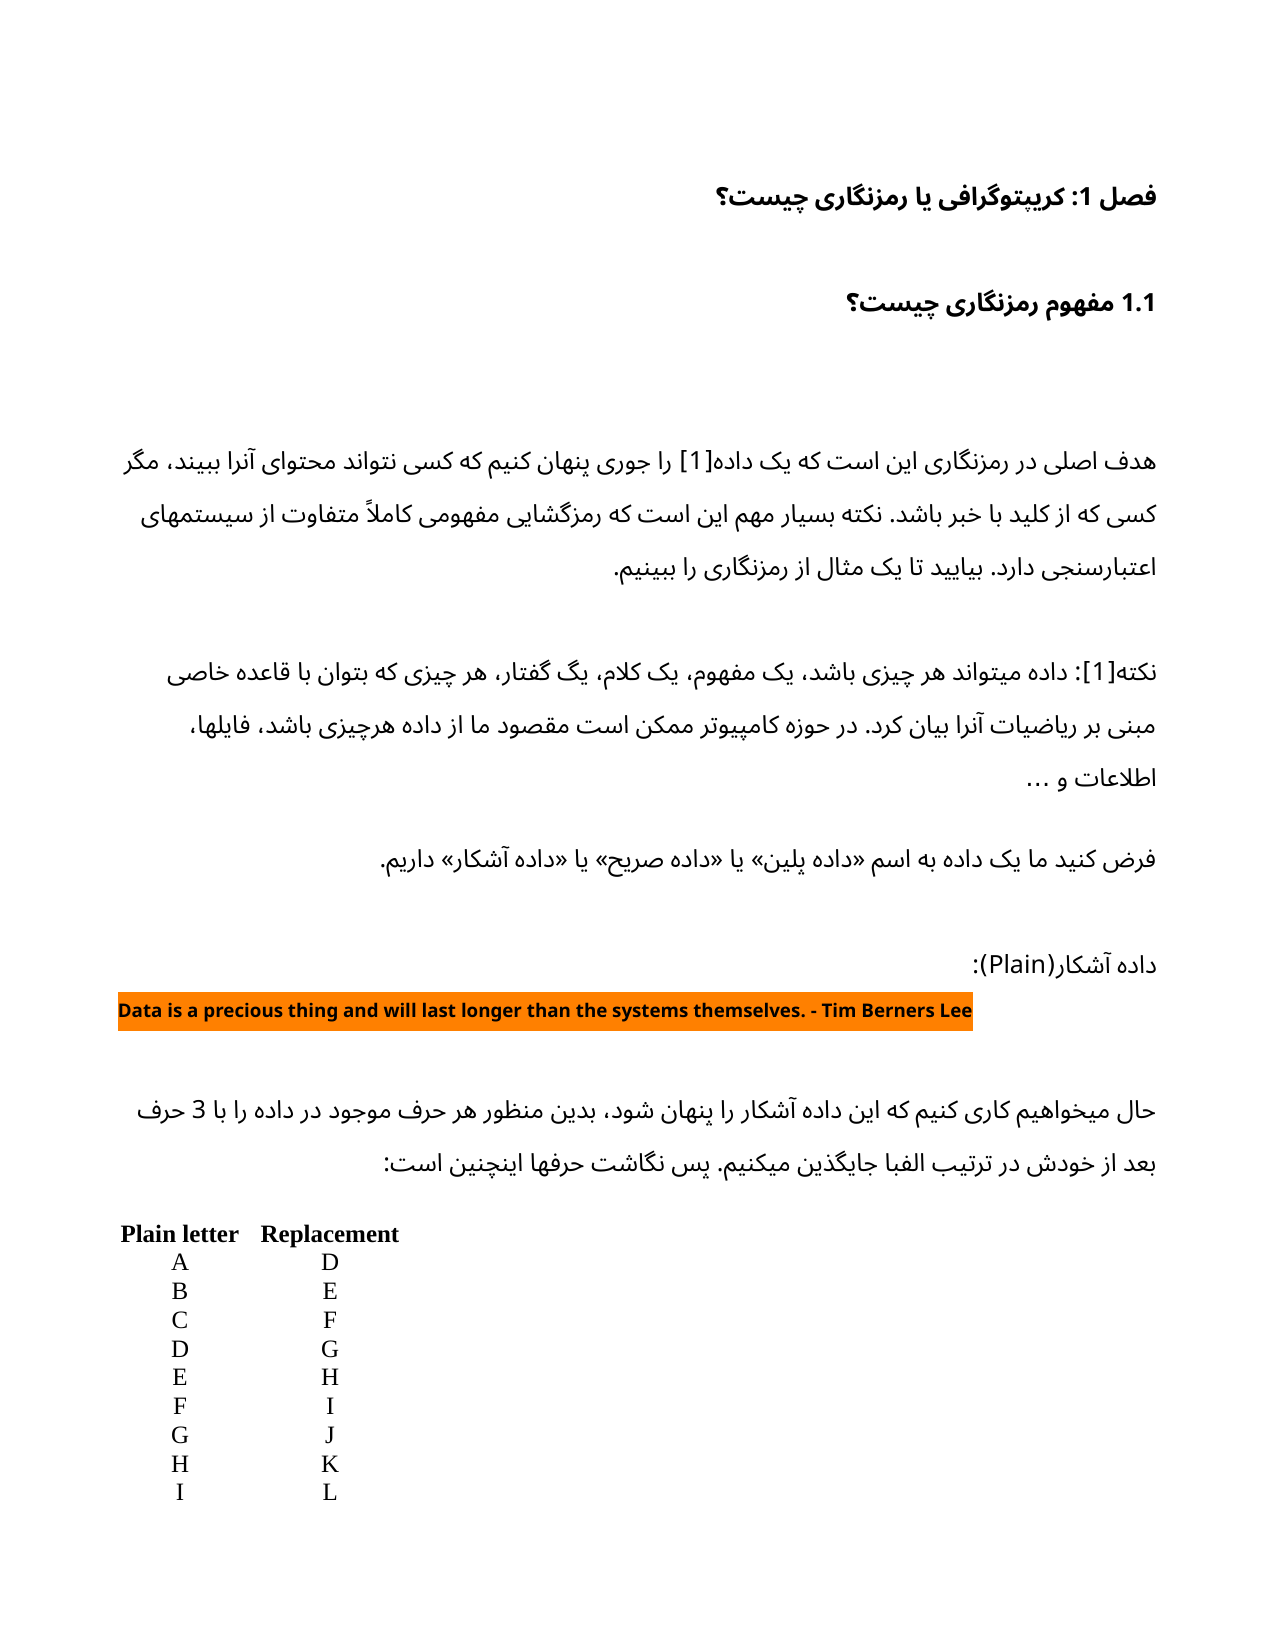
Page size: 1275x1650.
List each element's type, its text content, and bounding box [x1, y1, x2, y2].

table_cell F [248, 1305, 412, 1334]
table_cell I [112, 1478, 248, 1506]
text حال میخواهیم کاری کنیم که این داده آشکار را پنهان شود، بدین منظور هر حرف موجود در داده را با 3 حرف بعد از خودش در ترتیب الفبا جایگذین میکنیم. پس نگاشت حرفها اینچنین است: [118, 1084, 1157, 1190]
table_cell G [248, 1334, 412, 1362]
text هدف اصلی در رمزنگاری این است که یک داده[1] را جوری پنهان کنیم که کسی نتواند محتوای آنرا ببیند، مگر کسی که از کلید با خبر باشد. نکته بسیار مهم این است که رمزگشایی مفهومی کاملاً متفاوت از سیستمهای اعتبارسنجی دارد. بیایید تا یک مثال از رمزنگاری را ببینیم. [118, 435, 1157, 593]
table_cell J [248, 1420, 412, 1449]
table_cell F [112, 1391, 248, 1420]
table_cell K [248, 1449, 412, 1477]
text نکته[1]: داده میتواند هر چیزی باشد، یک مفهوم، یک کلام، یگ گفتار، هر چیزی که بتوان با قاعده خاصی مبنی بر ریاضیات آنرا بیان کرد. در حوزه کامپیوتر ممکن است مقصود ما از داده هرچیزی باشد، فایلها، اطلاعات و … [118, 593, 1157, 833]
table_cell G [112, 1420, 248, 1449]
text 1.1 مفهوم رمزنگاری چیست؟ [118, 277, 1157, 329]
table_cell I [248, 1391, 412, 1420]
table_header Plain letter [112, 1219, 248, 1247]
table_cell B [112, 1276, 248, 1305]
table_cell E [248, 1276, 412, 1305]
text فصل 1: کریپتوگرافی یا رمزنگاری چیست؟ [118, 171, 1157, 224]
text Data is a precious thing and will last longer than the systems themselves. - Tim Berners Lee [118, 992, 1157, 1031]
table_cell H [112, 1449, 248, 1477]
table_cell E [112, 1363, 248, 1391]
table_cell C [112, 1305, 248, 1334]
table_cell H [248, 1363, 412, 1391]
table_cell A [112, 1248, 248, 1276]
table_cell L [248, 1478, 412, 1506]
text داده آشکار(Plain): [118, 886, 1157, 992]
table_cell D [248, 1248, 412, 1276]
table_cell D [112, 1334, 248, 1362]
text فرض کنید ما یک داده به اسم «داده پلین» یا «داده صریح» یا «داده آشکار» داریم. [118, 833, 1157, 886]
table_header Replacement [248, 1219, 412, 1247]
